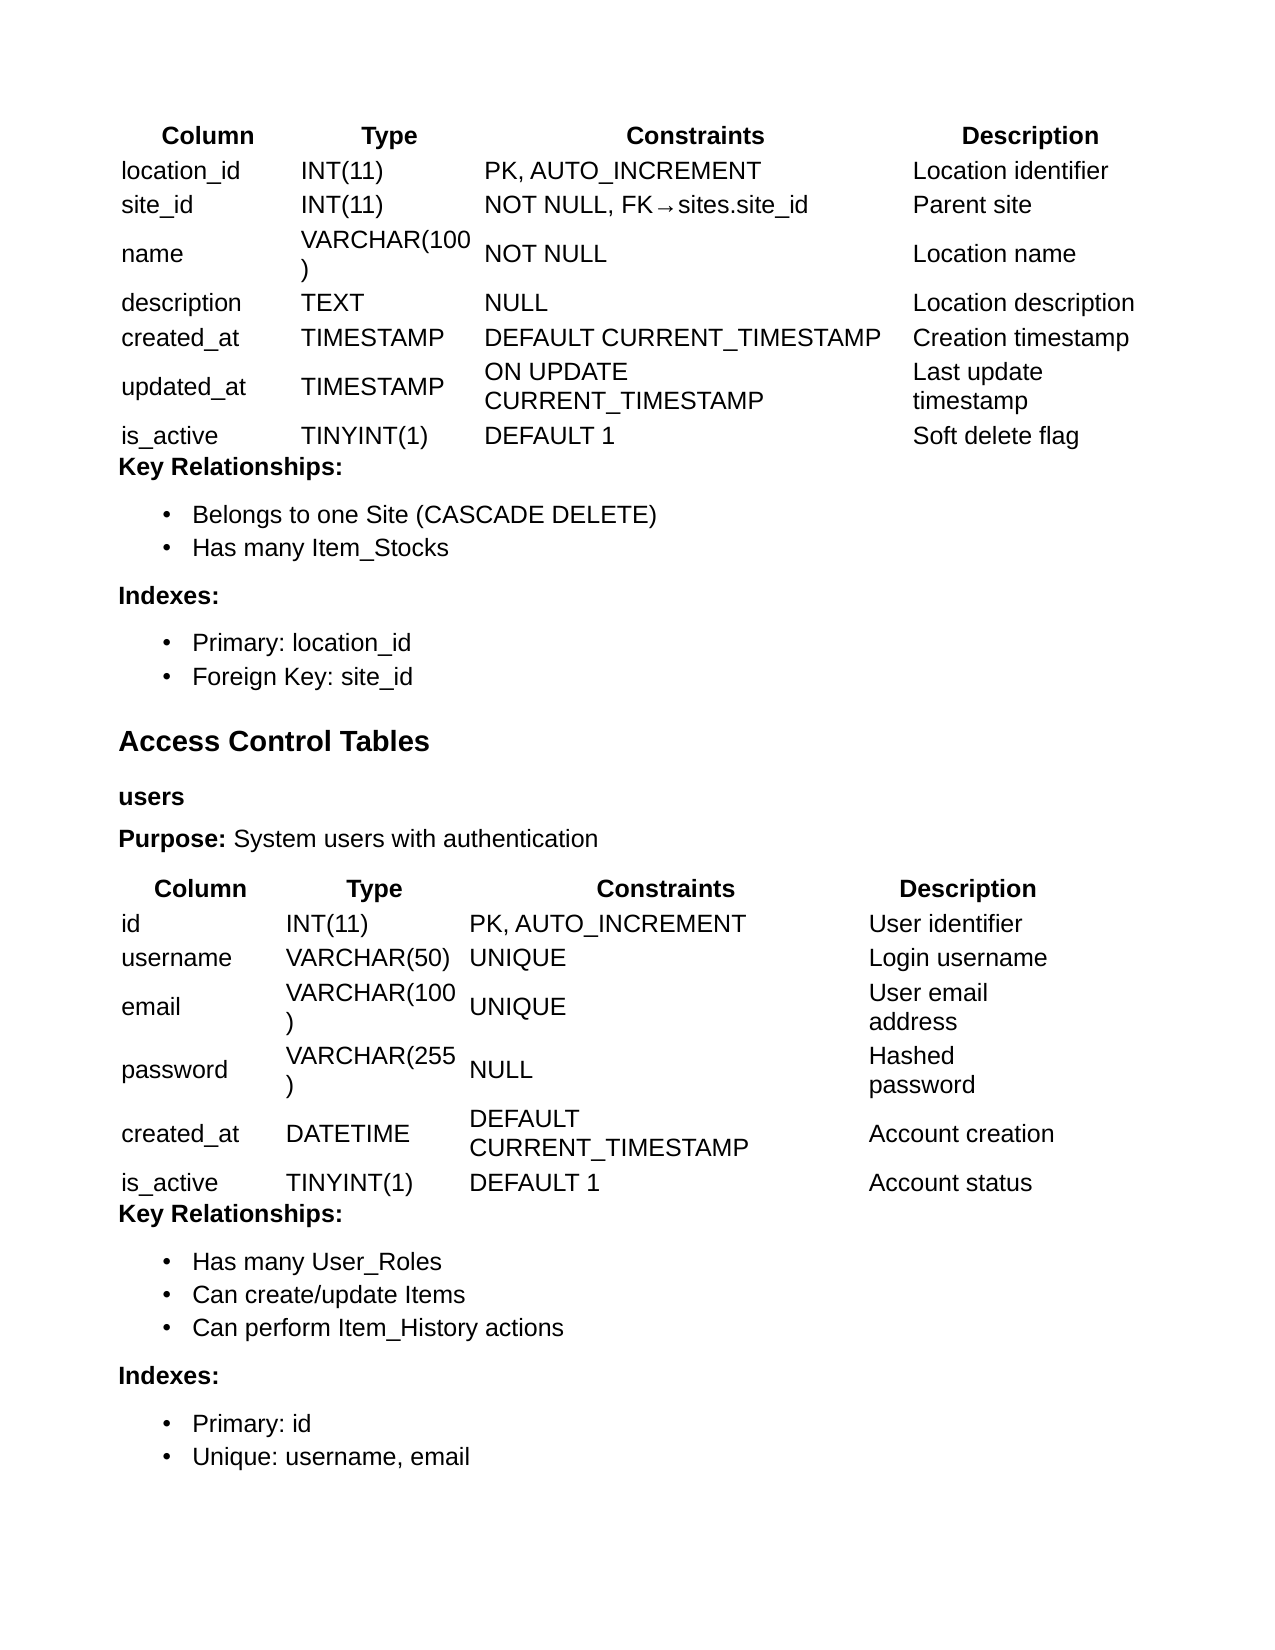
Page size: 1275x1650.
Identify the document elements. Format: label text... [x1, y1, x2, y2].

table_header Description [910, 118, 1151, 153]
table_cell DEFAULT CURRENT_TIMESTAMP [466, 1102, 866, 1165]
table_cell is_active [118, 1165, 283, 1199]
table_header Column [118, 871, 283, 906]
list Has many Item_Stocks [162, 533, 1157, 562]
table_cell site_id [118, 187, 298, 222]
table_cell DATETIME [283, 1102, 466, 1165]
table_cell username [118, 940, 283, 975]
table_cell TINYINT(1) [283, 1165, 466, 1199]
table_cell UNIQUE [466, 975, 866, 1038]
table_cell DEFAULT 1 [481, 418, 910, 452]
table_cell created_at [118, 1102, 283, 1165]
table_cell ON UPDATE CURRENT_TIMESTAMP [481, 354, 910, 418]
list Unique: username, email [162, 1442, 1157, 1471]
table_header Type [298, 118, 481, 153]
table_cell INT(11) [298, 153, 481, 187]
list Can perform Item_History actions [162, 1313, 1157, 1342]
table_cell Login username [866, 940, 1070, 975]
table_cell NULL [466, 1038, 866, 1102]
list Foreign Key: site_id [162, 661, 1157, 690]
list Can create/update Items [162, 1280, 1157, 1309]
table_cell Parent site [910, 187, 1151, 222]
list Belongs to one Site (CASCADE DELETE) [162, 500, 1157, 529]
table_cell Location description [910, 285, 1151, 320]
table_cell PK, AUTO_INCREMENT [466, 906, 866, 940]
table_cell location_id [118, 153, 298, 187]
table_header Type [283, 871, 466, 906]
table_cell UNIQUE [466, 940, 866, 975]
table_cell INT(11) [283, 906, 466, 940]
table_cell User identifier [866, 906, 1070, 940]
table_cell TIMESTAMP [298, 320, 481, 354]
table_cell DEFAULT CURRENT_TIMESTAMP [481, 320, 910, 354]
table_cell id [118, 906, 283, 940]
table_header Column [118, 118, 298, 153]
list Primary: id [162, 1409, 1157, 1437]
table_cell created_at [118, 320, 298, 354]
table_cell Creation timestamp [910, 320, 1151, 354]
table_cell Soft delete flag [910, 418, 1151, 452]
table_cell NOT NULL [481, 222, 910, 285]
table_cell TINYINT(1) [298, 418, 481, 452]
table_cell VARCHAR(100) [298, 222, 481, 285]
text Purpose: System users with authentication [118, 823, 1157, 852]
table_cell Location name [910, 222, 1151, 285]
table_cell TIMESTAMP [298, 354, 481, 418]
table_cell Last update timestamp [910, 354, 1151, 418]
text Key Relationships: [118, 1199, 1157, 1228]
table_cell VARCHAR(255) [283, 1038, 466, 1102]
table_cell description [118, 285, 298, 320]
table_cell password [118, 1038, 283, 1102]
table_cell NOT NULL, FK→sites.site_id [481, 187, 910, 222]
table_cell TEXT [298, 285, 481, 320]
table_cell Location identifier [910, 153, 1151, 187]
table_cell DEFAULT 1 [466, 1165, 866, 1199]
table_cell name [118, 222, 298, 285]
table_cell VARCHAR(50) [283, 940, 466, 975]
table_cell User email address [866, 975, 1070, 1038]
table_cell INT(11) [298, 187, 481, 222]
table_cell Account status [866, 1165, 1070, 1199]
table_header Description [866, 871, 1070, 906]
table_cell VARCHAR(100) [283, 975, 466, 1038]
list Has many User_Roles [162, 1247, 1157, 1276]
table_cell is_active [118, 418, 298, 452]
table_header Constraints [466, 871, 866, 906]
table_cell PK, AUTO_INCREMENT [481, 153, 910, 187]
text Indexes: [118, 581, 1157, 609]
text Key Relationships: [118, 452, 1157, 481]
text Indexes: [118, 1361, 1157, 1390]
table_cell Account creation [866, 1102, 1070, 1165]
table_cell updated_at [118, 354, 298, 418]
table_cell Hashed password [866, 1038, 1070, 1102]
table_header Constraints [481, 118, 910, 153]
list Primary: location_id [162, 628, 1157, 657]
table_cell email [118, 975, 283, 1038]
subtitle Access Control Tables [118, 724, 1157, 757]
subtitle users [118, 782, 1157, 811]
table_cell NULL [481, 285, 910, 320]
